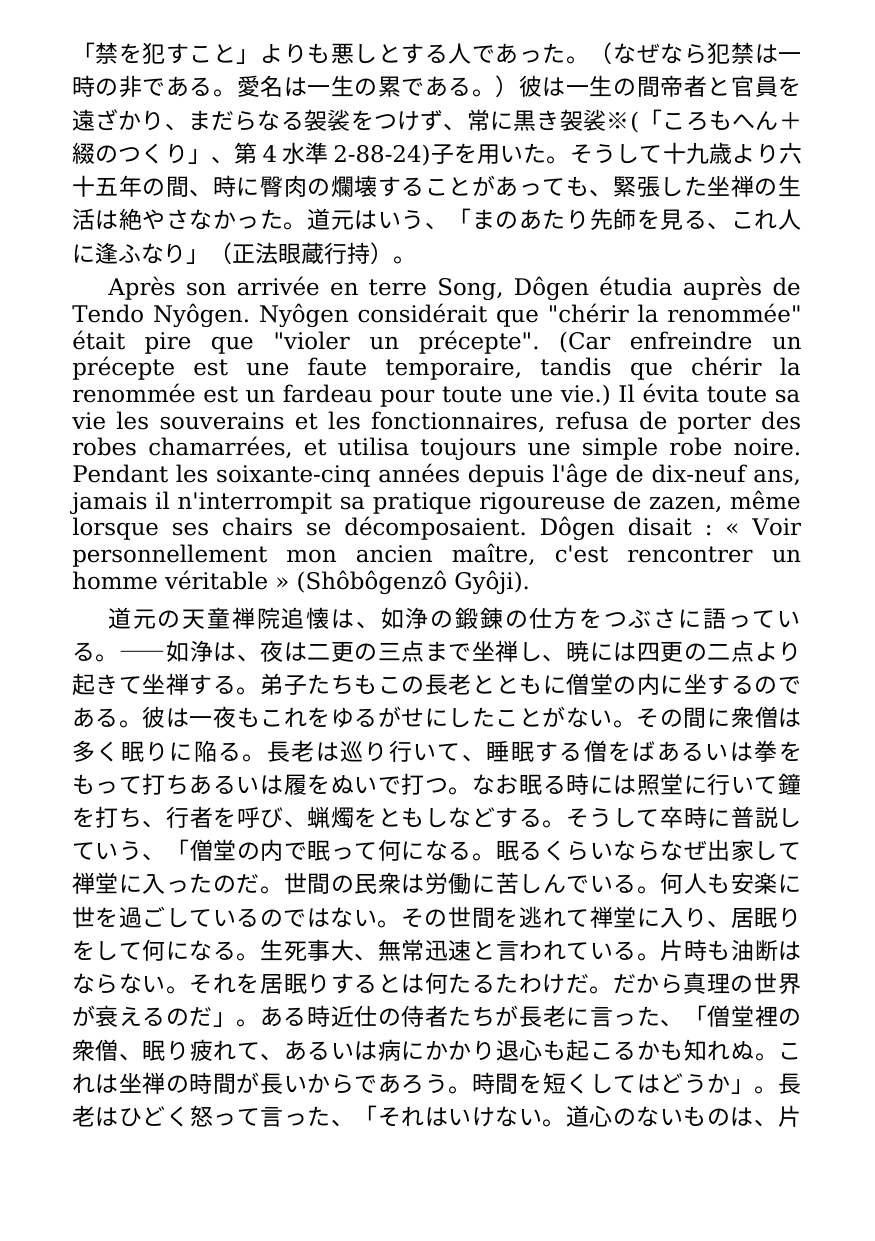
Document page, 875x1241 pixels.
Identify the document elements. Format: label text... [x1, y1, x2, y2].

text Après son arrivée en terre Song, Dôgen étudia auprès de Tendo Nyôgen. Nyôgen considérait que "chérir la renommée" était pire que "violer un précepte". (Car enfreindre un précepte est une faute temporaire, tandis que chérir la renommée est un fardeau pour toute une vie.) Il évita toute sa vie les souverains et les fonctionnaires, refusa de porter des robes chamarrées, et utilisa toujours une simple robe noire. Pendant les soixante-cinq années depuis l'âge de dix-neuf ans, jamais il n'interrompit sa pratique rigoureuse de zazen, même lorsque ses chairs se décomposaient. Dôgen disait : « Voir personnellement mon ancien maître, c'est rencontrer un homme véritable » (Shôbôgenzô Gyôji). [72, 274, 802, 594]
text 道元の天童禅院追懐は、如浄の鍛錬の仕方をつぶさに語っている。――如浄は、夜は二更の三点まで坐禅し、暁には四更の二点より起きて坐禅する。弟子たちもこの長老とともに僧堂の内に坐するのである。彼は一夜もこれをゆるがせにしたことがない。その間に衆僧は多く眠りに陥る。長老は巡り行いて、睡眠する僧をばあるいは拳をもって打ちあるいは履をぬいで打つ。なお眠る時には照堂に行いて鐘を打ち、行者を呼び、蝋燭をともしなどする。そうして卒時に普説していう、「僧堂の内で眠って何になる。眠るくらいならなぜ出家して禅堂に入ったのだ。世間の民衆は労働に苦しんでいる。何人も安楽に世を過ごしているのではない。その世間を逃れて禅堂に入り、居眠りをして何になる。生死事大、無常迅速と言われている。片時も油断はならない。それを居眠りするとは何たるたわけだ。だから真理の世界が衰えるのだ」。ある時近仕の侍者たちが長老に言った、「僧堂裡の衆僧、眠り疲れて、あるいは病にかかり退心も起こるかも知れぬ。これは坐禅の時間が長いからであろう。時間を短くしてはどうか」。長老はひどく怒って言った、「それはいけない。道心のないものは、片 [72, 601, 802, 1132]
text 「禁を犯すこと」よりも悪しとする人であった。（なぜなら犯禁は一時の非である。愛名は一生の累である。）彼は一生の間帝者と官員を遠ざかり、まだらなる袈裟をつけず、常に黒き袈裟※(「ころもへん＋綴のつくり」、第4水準2-88-24)子を用いた。そうして十九歳より六十五年の間、時に臀肉の爛壊することがあっても、緊張した坐禅の生活は絶やさなかった。道元はいう、「まのあたり先師を見る、これ人に逢ふなり」（正法眼蔵行持）。 [72, 36, 802, 269]
